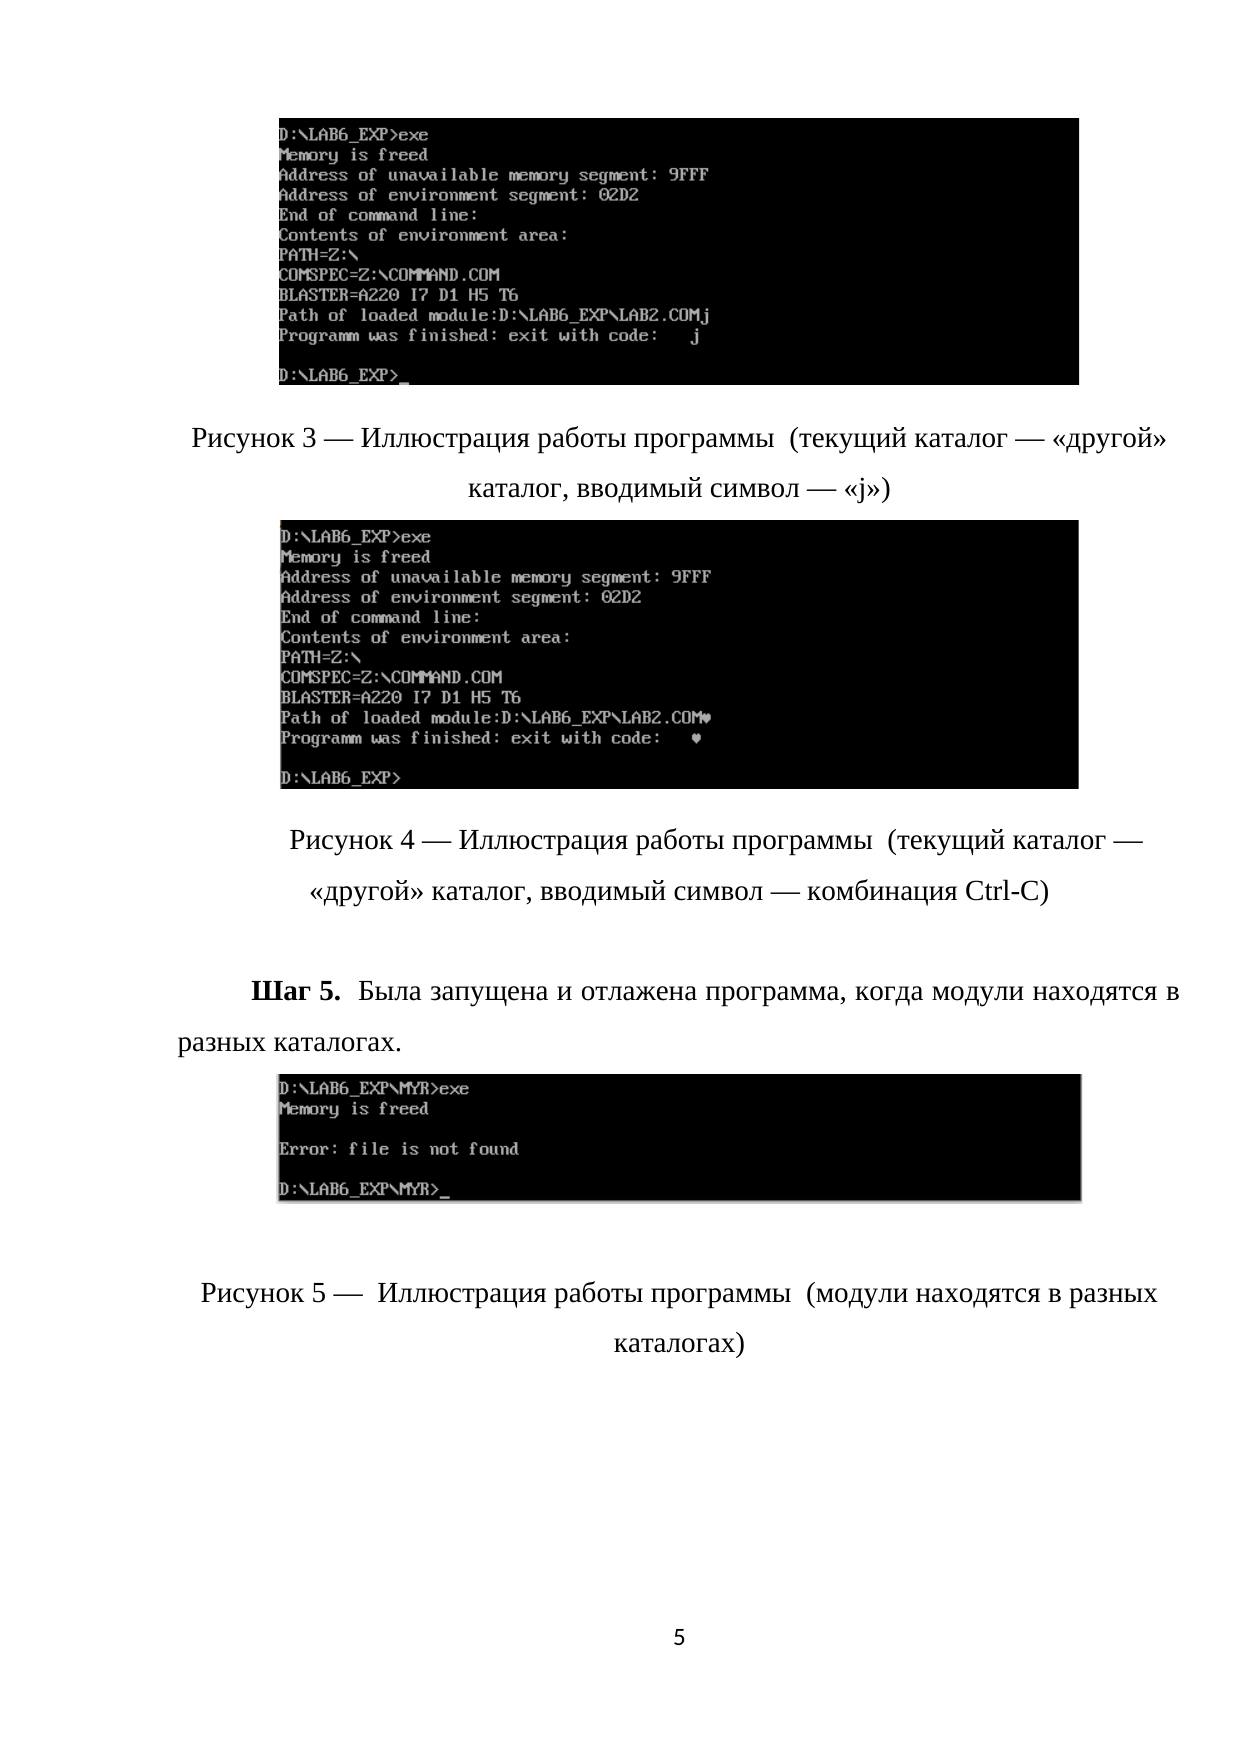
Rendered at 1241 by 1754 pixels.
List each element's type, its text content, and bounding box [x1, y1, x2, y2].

picture [279, 118, 1080, 385]
text Рисунок 3 — Иллюстрация работы программы (текущий каталог — «другой» каталог, вводимый символ — «j») [177, 420, 1181, 504]
text Рисунок 5 — Иллюстрация работы программы (модули находятся в разных каталогах) [177, 1275, 1181, 1359]
picture [276, 1074, 1083, 1204]
text Рисунок 4 — Иллюстрация работы программы (текущий каталог — «другой» каталог, вводимый символ — комбинация Ctrl-C) [177, 822, 1181, 906]
text Шаг 5. Была запущена и отлажена программа, когда модули находятся в разных каталогах. [177, 973, 1181, 1057]
picture [279, 520, 1079, 789]
